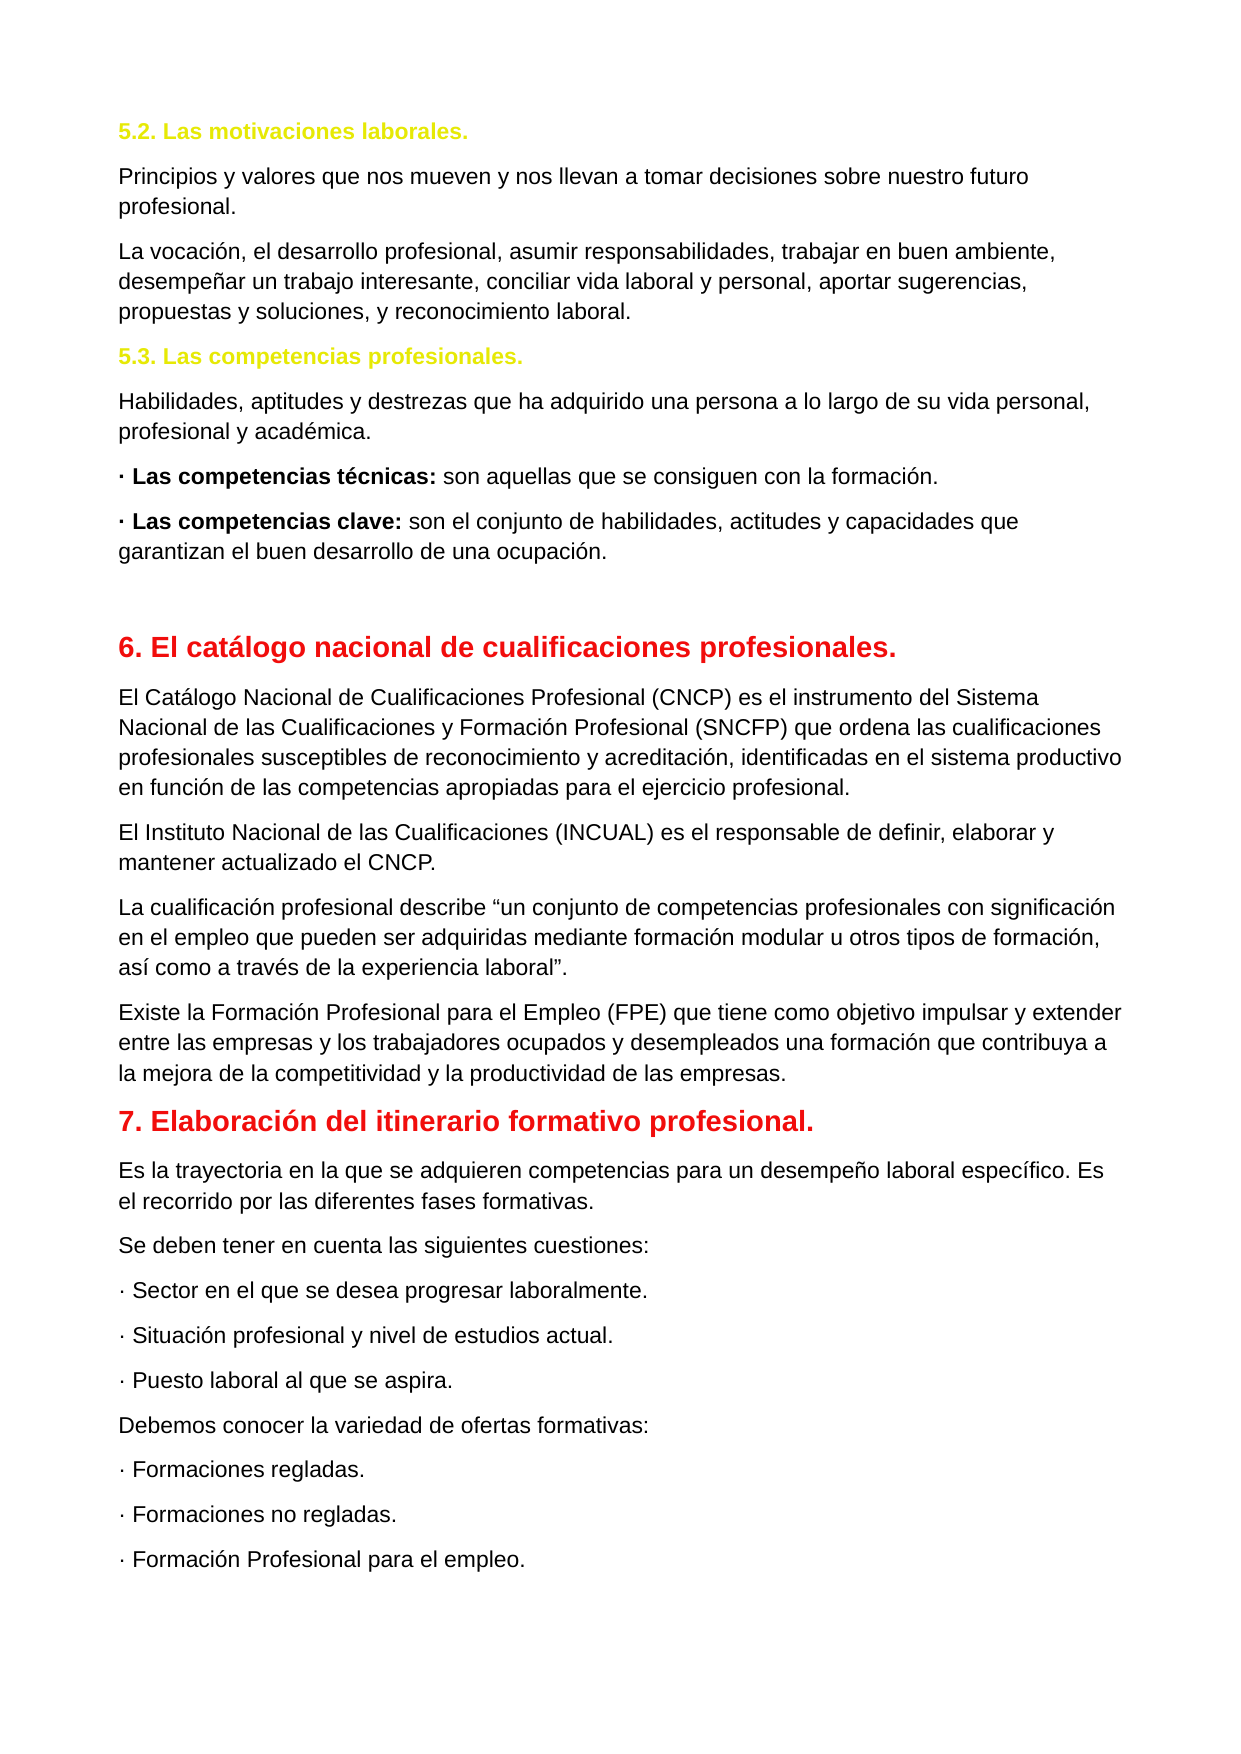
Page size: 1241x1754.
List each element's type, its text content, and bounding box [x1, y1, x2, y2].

text 5.3. Las competencias profesionales. [118, 343, 1122, 369]
text 6. El catálogo nacional de cualificaciones profesionales. [118, 630, 1122, 664]
text El Catálogo Nacional de Cualificaciones Profesional (CNCP) es el instrumento del Sistema Nacional de las Cualificaciones y Formación Profesional (SNCFP) que ordena las cualificaciones profesionales susceptibles de reconocimiento y acreditación, identificadas en el sistema productivo en función de las competencias apropiadas para el ejercicio profesional. [118, 683, 1122, 800]
text · Formación Profesional para el empleo. [118, 1546, 1122, 1572]
text · Sector en el que se desea progresar laboralmente. [118, 1277, 1122, 1303]
text Existe la Formación Profesional para el Empleo (FPE) que tiene como objetivo impulsar y extender entre las empresas y los trabajadores ocupados y desempleados una formación que contribuya a la mejora de la competitividad y la productividad de las empresas. [118, 999, 1122, 1086]
text La vocación, el desarrollo profesional, asumir responsabilidades, trabajar en buen ambiente, desempeñar un trabajo interesante, conciliar vida laboral y personal, aportar sugerencias, propuestas y soluciones, y reconocimiento laboral. [118, 238, 1122, 325]
text · Las competencias técnicas: son aquellas que se consiguen con la formación. [118, 463, 1122, 489]
text 5.2. Las motivaciones laborales. [118, 118, 1122, 144]
text La cualificación profesional describe “un conjunto de competencias profesionales con significación en el empleo que pueden ser adquiridas mediante formación modular u otros tipos de formación, así como a través de la experiencia laboral”. [118, 894, 1122, 981]
text El Instituto Nacional de las Cualificaciones (INCUAL) es el responsable de definir, elaborar y mantener actualizado el CNCP. [118, 819, 1122, 875]
text Principios y valores que nos mueven y nos llevan a tomar decisiones sobre nuestro futuro profesional. [118, 163, 1122, 219]
text · Las competencias clave: son el conjunto de habilidades, actitudes y capacidades que garantizan el buen desarrollo de una ocupación. [118, 508, 1122, 564]
text Debemos conocer la variedad de ofertas formativas: [118, 1412, 1122, 1438]
text · Formaciones regladas. [118, 1456, 1122, 1483]
text Se deben tener en cuenta las siguientes cuestiones: [118, 1232, 1122, 1259]
text Es la trayectoria en la que se adquieren competencias para un desempeño laboral específico. Es el recorrido por las diferentes fases formativas. [118, 1157, 1122, 1214]
text 7. Elaboración del itinerario formativo profesional. [118, 1104, 1122, 1138]
text · Puesto laboral al que se aspira. [118, 1367, 1122, 1393]
text Habilidades, aptitudes y destrezas que ha adquirido una persona a lo largo de su vida personal, profesional y académica. [118, 388, 1122, 444]
text · Formaciones no regladas. [118, 1501, 1122, 1527]
text · Situación profesional y nivel de estudios actual. [118, 1322, 1122, 1348]
